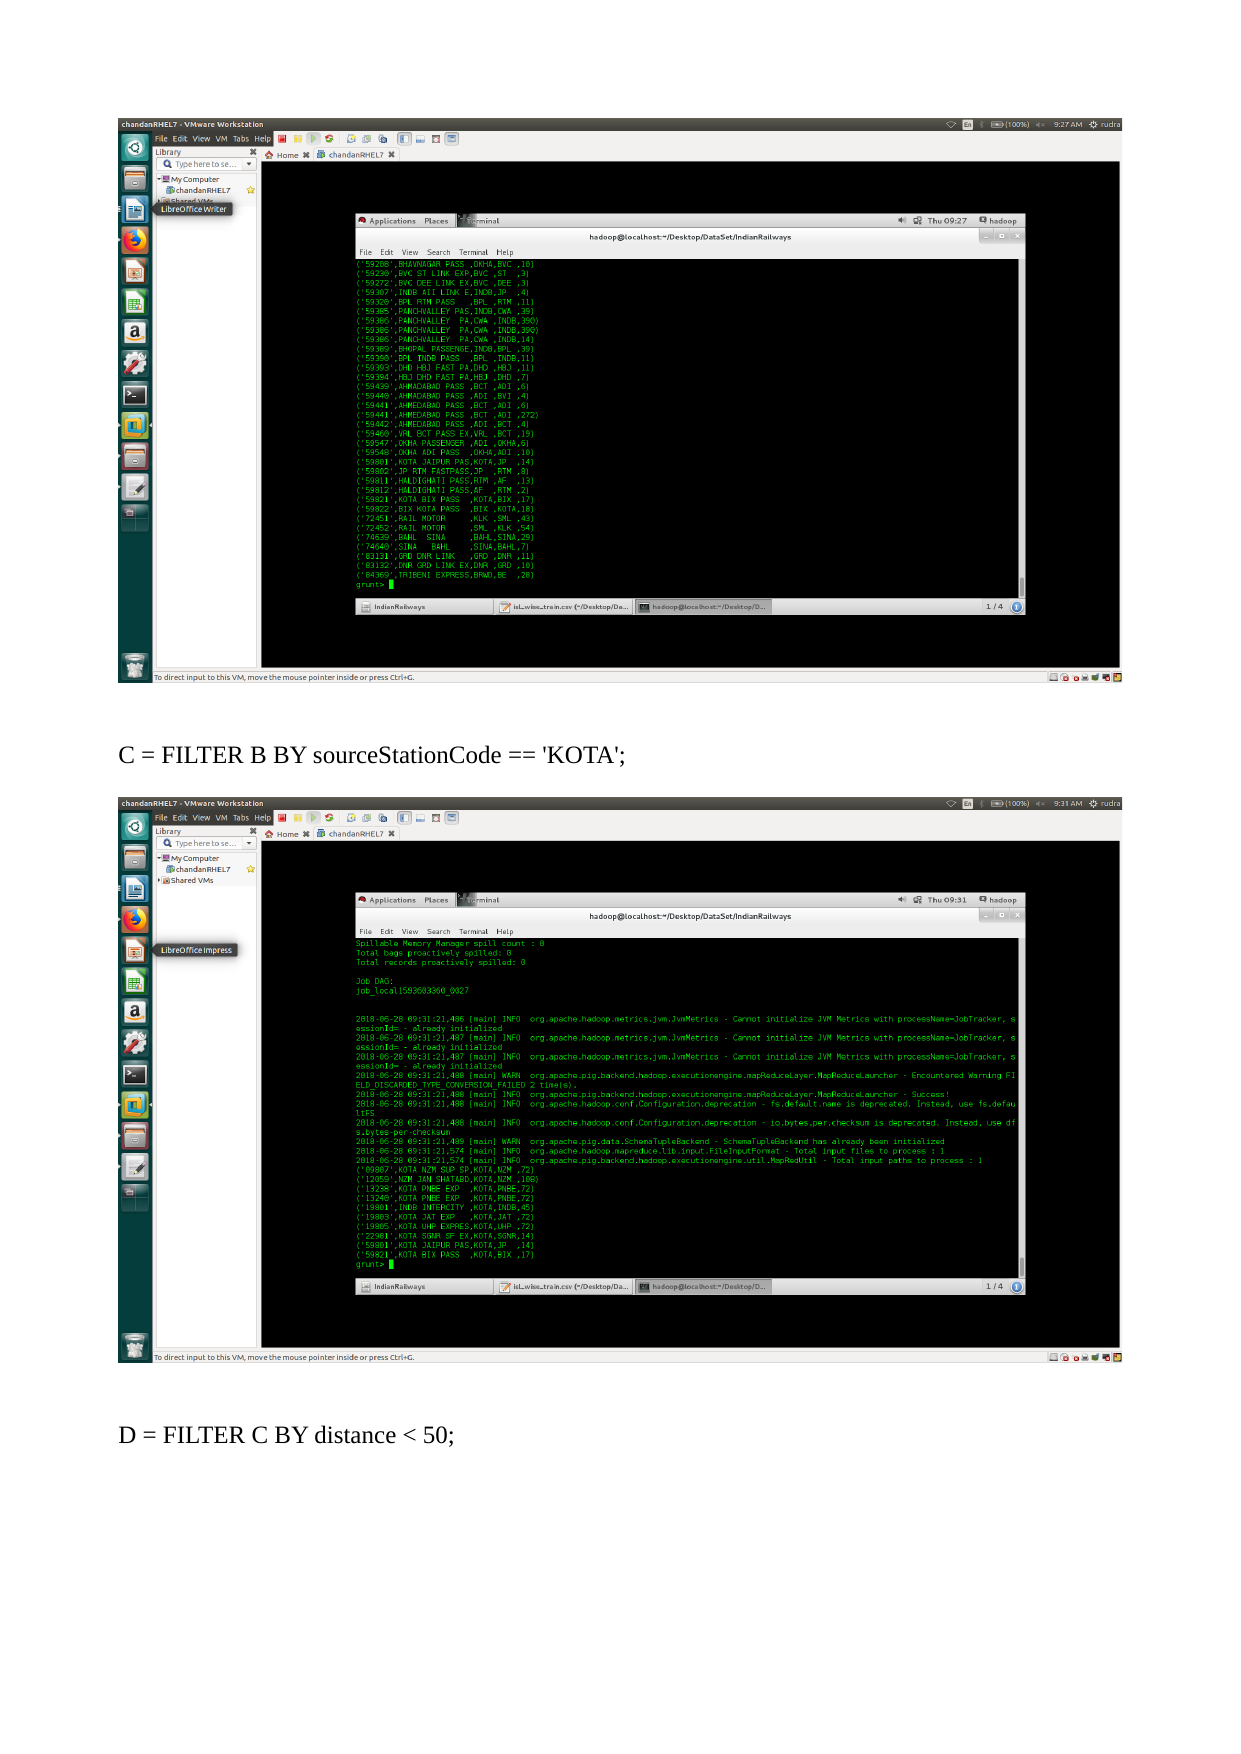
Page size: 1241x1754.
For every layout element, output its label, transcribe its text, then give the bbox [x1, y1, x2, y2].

picture [118, 797, 1123, 1363]
text C = FILTER B BY sourceStationCode == 'KOTA'; [118, 740, 1122, 769]
text D = FILTER C BY distance < 50; [118, 1420, 1122, 1449]
picture [118, 118, 1123, 683]
